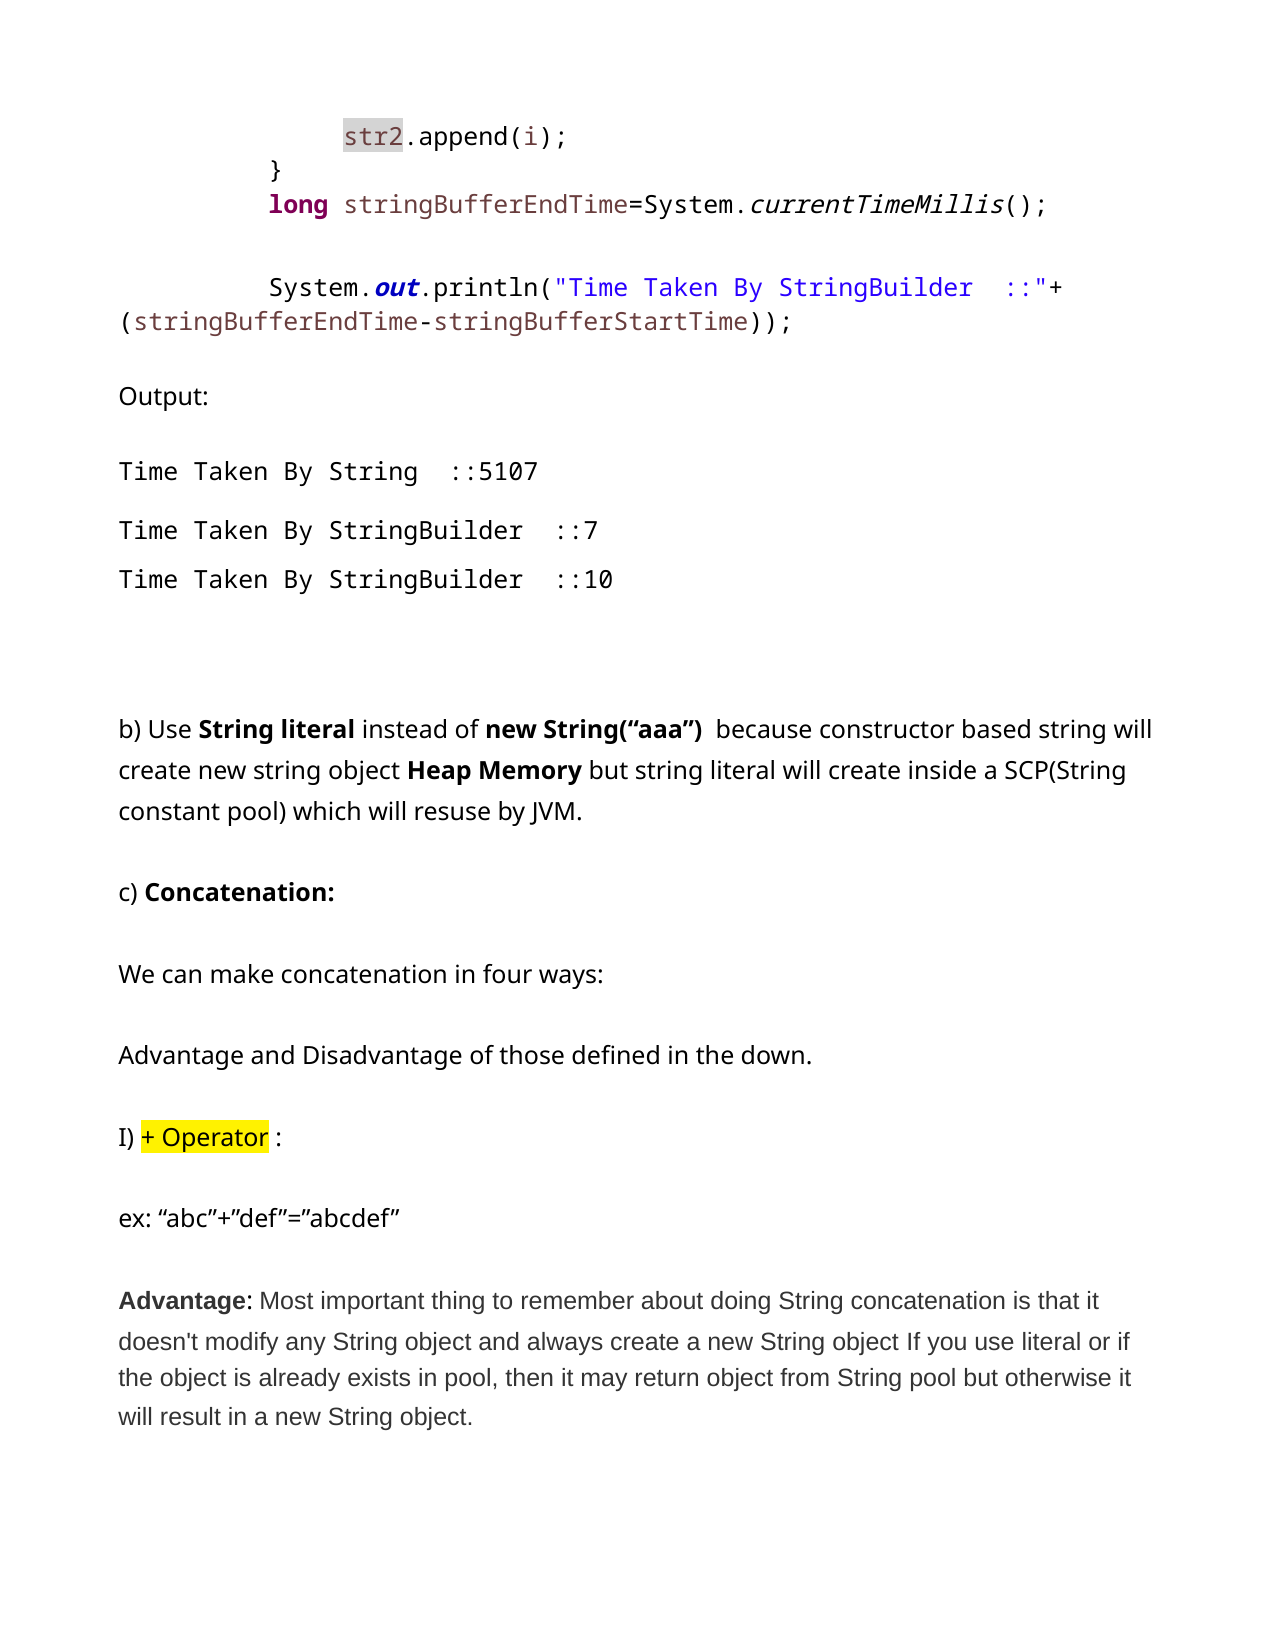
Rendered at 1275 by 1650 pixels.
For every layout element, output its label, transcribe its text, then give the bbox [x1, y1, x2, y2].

text Advantage: Most important thing to remember about doing String concatenation is that it doesn't modify any String object and always create a new String object If you use literal or if the object is already exists in pool, then it may return object from String pool but otherwise it will result in a new String object. [118, 1282, 1157, 1433]
text We can make concatenation in four ways: [118, 957, 1157, 991]
text long stringBufferEndTime=System.currentTimeMillis(); [118, 186, 1157, 220]
text } [118, 152, 1157, 186]
text Output: [118, 379, 1157, 413]
text I) + Operator : [118, 1119, 1157, 1153]
text b) Use String literal instead of new String(“aaa”) because constructor based string will create new string object Heap Memory but string literal will create inside a SCP(String constant pool) which will resuse by JVM. [118, 712, 1157, 828]
text ex: “abc”+”def”=”abcdef” [118, 1201, 1157, 1235]
text c) Concatenation: [118, 875, 1157, 909]
text System.out.println("Time Taken By StringBuilder ::"+(stringBufferEndTime-stringBufferStartTime)); [118, 270, 1157, 338]
text Time Taken By String ::5107 [118, 453, 1157, 487]
text Advantage and Disadvantage of those defined in the down. [118, 1038, 1157, 1072]
text Time Taken By StringBuilder ::10 [118, 562, 1157, 596]
text Time Taken By StringBuilder ::7 [118, 512, 1157, 547]
text str2.append(i); [118, 118, 1157, 152]
